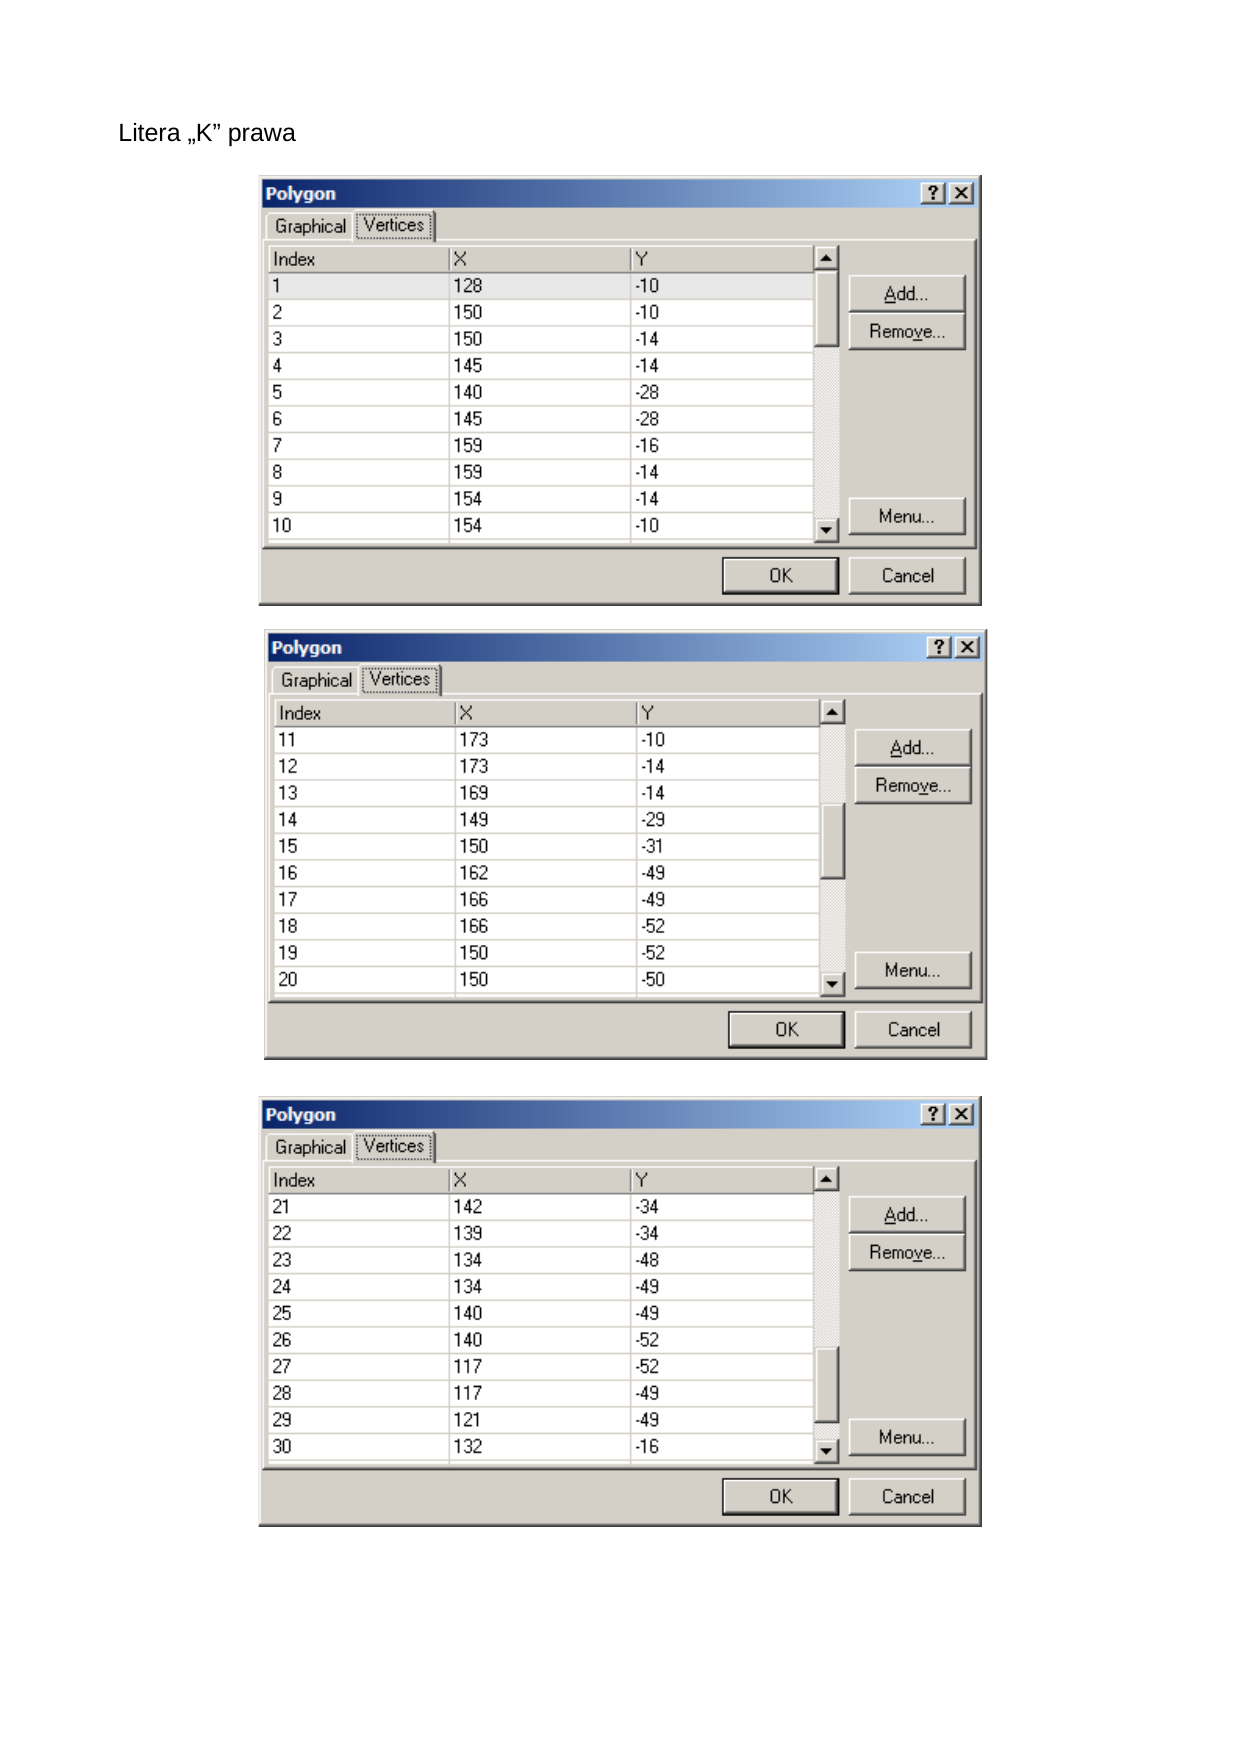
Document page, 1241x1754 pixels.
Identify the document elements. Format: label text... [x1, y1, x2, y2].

picture [264, 629, 988, 1060]
picture [258, 175, 982, 606]
picture [258, 1096, 982, 1527]
text Litera „K” prawa [118, 118, 1122, 147]
